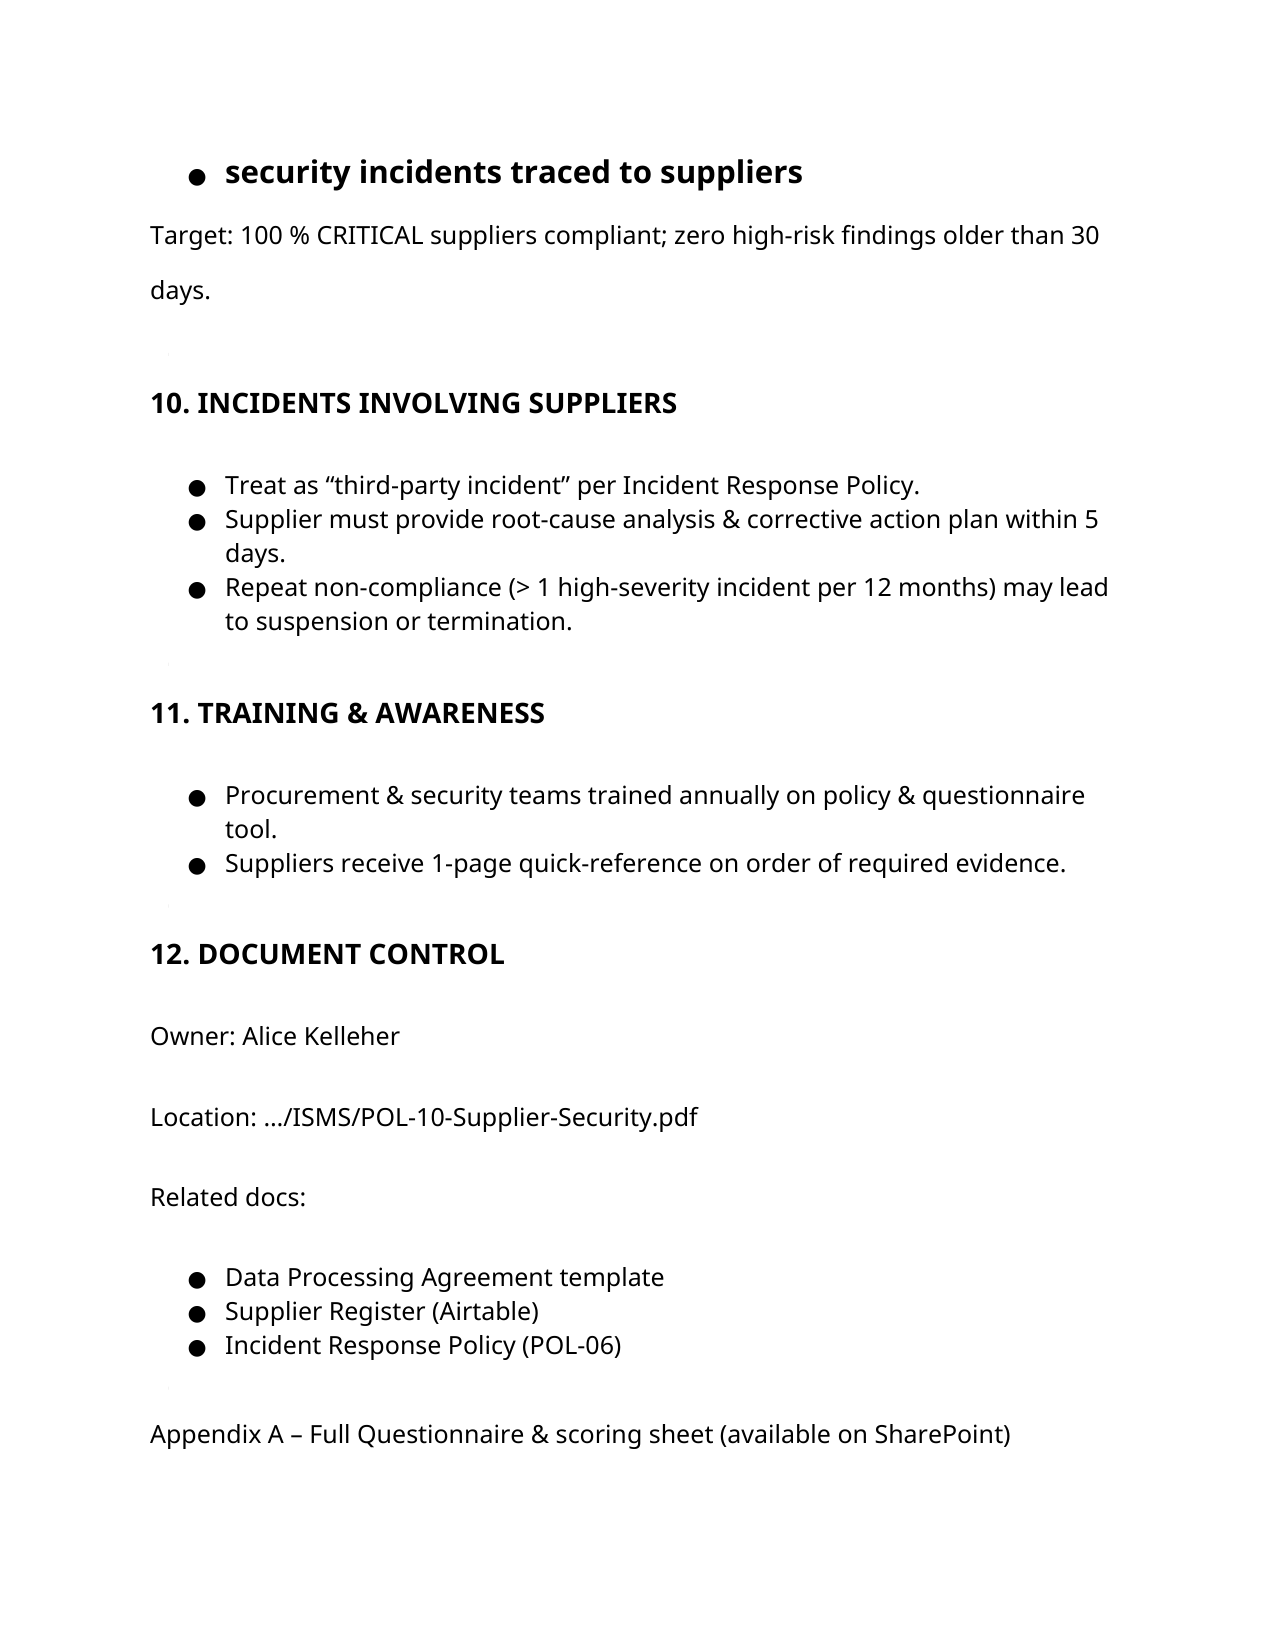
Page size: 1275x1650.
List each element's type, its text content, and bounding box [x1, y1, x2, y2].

subtitle 10. INCIDENTS INVOLVING SUPPLIERS [150, 383, 1125, 421]
list Treat as “third-party incident” per Incident Response Policy. [187, 467, 1125, 501]
text Owner: Alice Kelleher [150, 1019, 1125, 1053]
list Supplier must provide root-cause analysis & corrective action plan within 5 days. [187, 501, 1125, 569]
list Incident Response Policy (POL-06) [187, 1327, 1125, 1362]
list Suppliers receive 1-page quick-reference on order of required evidence. [187, 845, 1125, 879]
text Related docs: [150, 1179, 1125, 1213]
text Appendix A – Full Questionnaire & scoring sheet (available on SharePoint) [150, 1417, 1125, 1451]
list Procurement & security teams trained annually on policy & questionnaire tool. [187, 777, 1125, 845]
text Target: 100 % CRITICAL suppliers compliant; zero high-risk findings older than 30 days. [150, 218, 1125, 307]
subtitle 11. TRAINING & AWARENESS [150, 693, 1125, 731]
list security incidents traced to suppliers [187, 150, 1125, 193]
text Location: …/ISMS/POL-10-Supplier-Security.pdf [150, 1099, 1125, 1133]
subtitle 12. DOCUMENT CONTROL [150, 935, 1125, 973]
list Repeat non-compliance (> 1 high-severity incident per 12 months) may lead to suspension or termination. [187, 569, 1125, 638]
list Data Processing Agreement template [187, 1259, 1125, 1293]
list Supplier Register (Airtable) [187, 1293, 1125, 1327]
